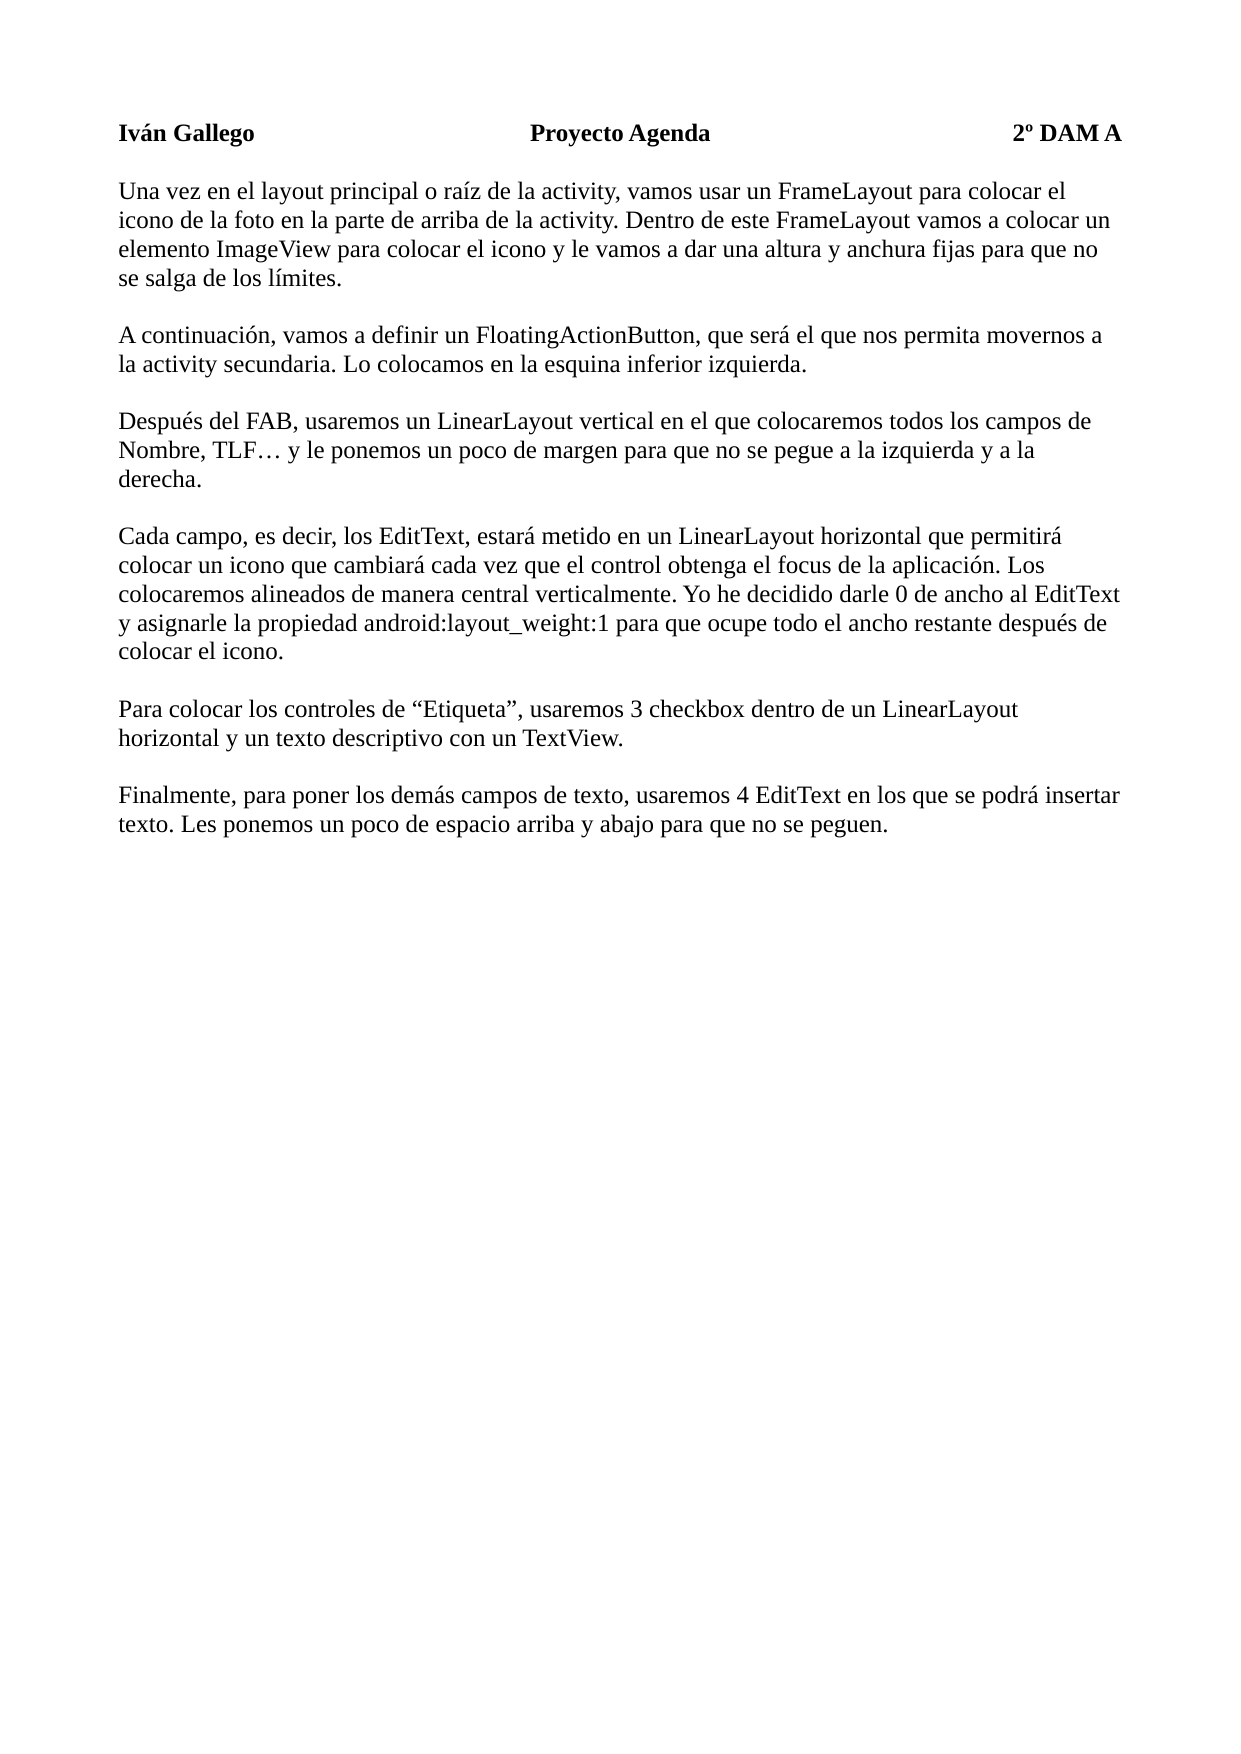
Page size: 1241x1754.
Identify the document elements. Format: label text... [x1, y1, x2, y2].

text Cada campo, es decir, los EditText, estará metido en un LinearLayout horizontal que permitirá colocar un icono que cambiará cada vez que el control obtenga el focus de la aplicación. Los colocaremos alineados de manera central verticalmente. Yo he decidido darle 0 de ancho al EditText y asignarle la propiedad android:layout_weight:1 para que ocupe todo el ancho restante después de colocar el icono. [118, 521, 1122, 665]
text Después del FAB, usaremos un LinearLayout vertical en el que colocaremos todos los campos de Nombre, TLF… y le ponemos un poco de margen para que no se pegue a la izquierda y a la derecha. [118, 406, 1122, 493]
text Finalmente, para poner los demás campos de texto, usaremos 4 EditText en los que se podrá insertar texto. Les ponemos un poco de espacio arriba y abajo para que no se peguen. [118, 780, 1122, 838]
text A continuación, vamos a definir un FloatingActionButton, que será el que nos permita movernos a la activity secundaria. Lo colocamos en la esquina inferior izquierda. [118, 320, 1122, 378]
text Para colocar los controles de “Etiqueta”, usaremos 3 checkbox dentro de un LinearLayout horizontal y un texto descriptivo con un TextView. [118, 694, 1122, 751]
text Una vez en el layout principal o raíz de la activity, vamos usar un FrameLayout para colocar el icono de la foto en la parte de arriba de la activity. Dentro de este FrameLayout vamos a colocar un elemento ImageView para colocar el icono y le vamos a dar una altura y anchura fijas para que no se salga de los límites. [118, 176, 1122, 291]
